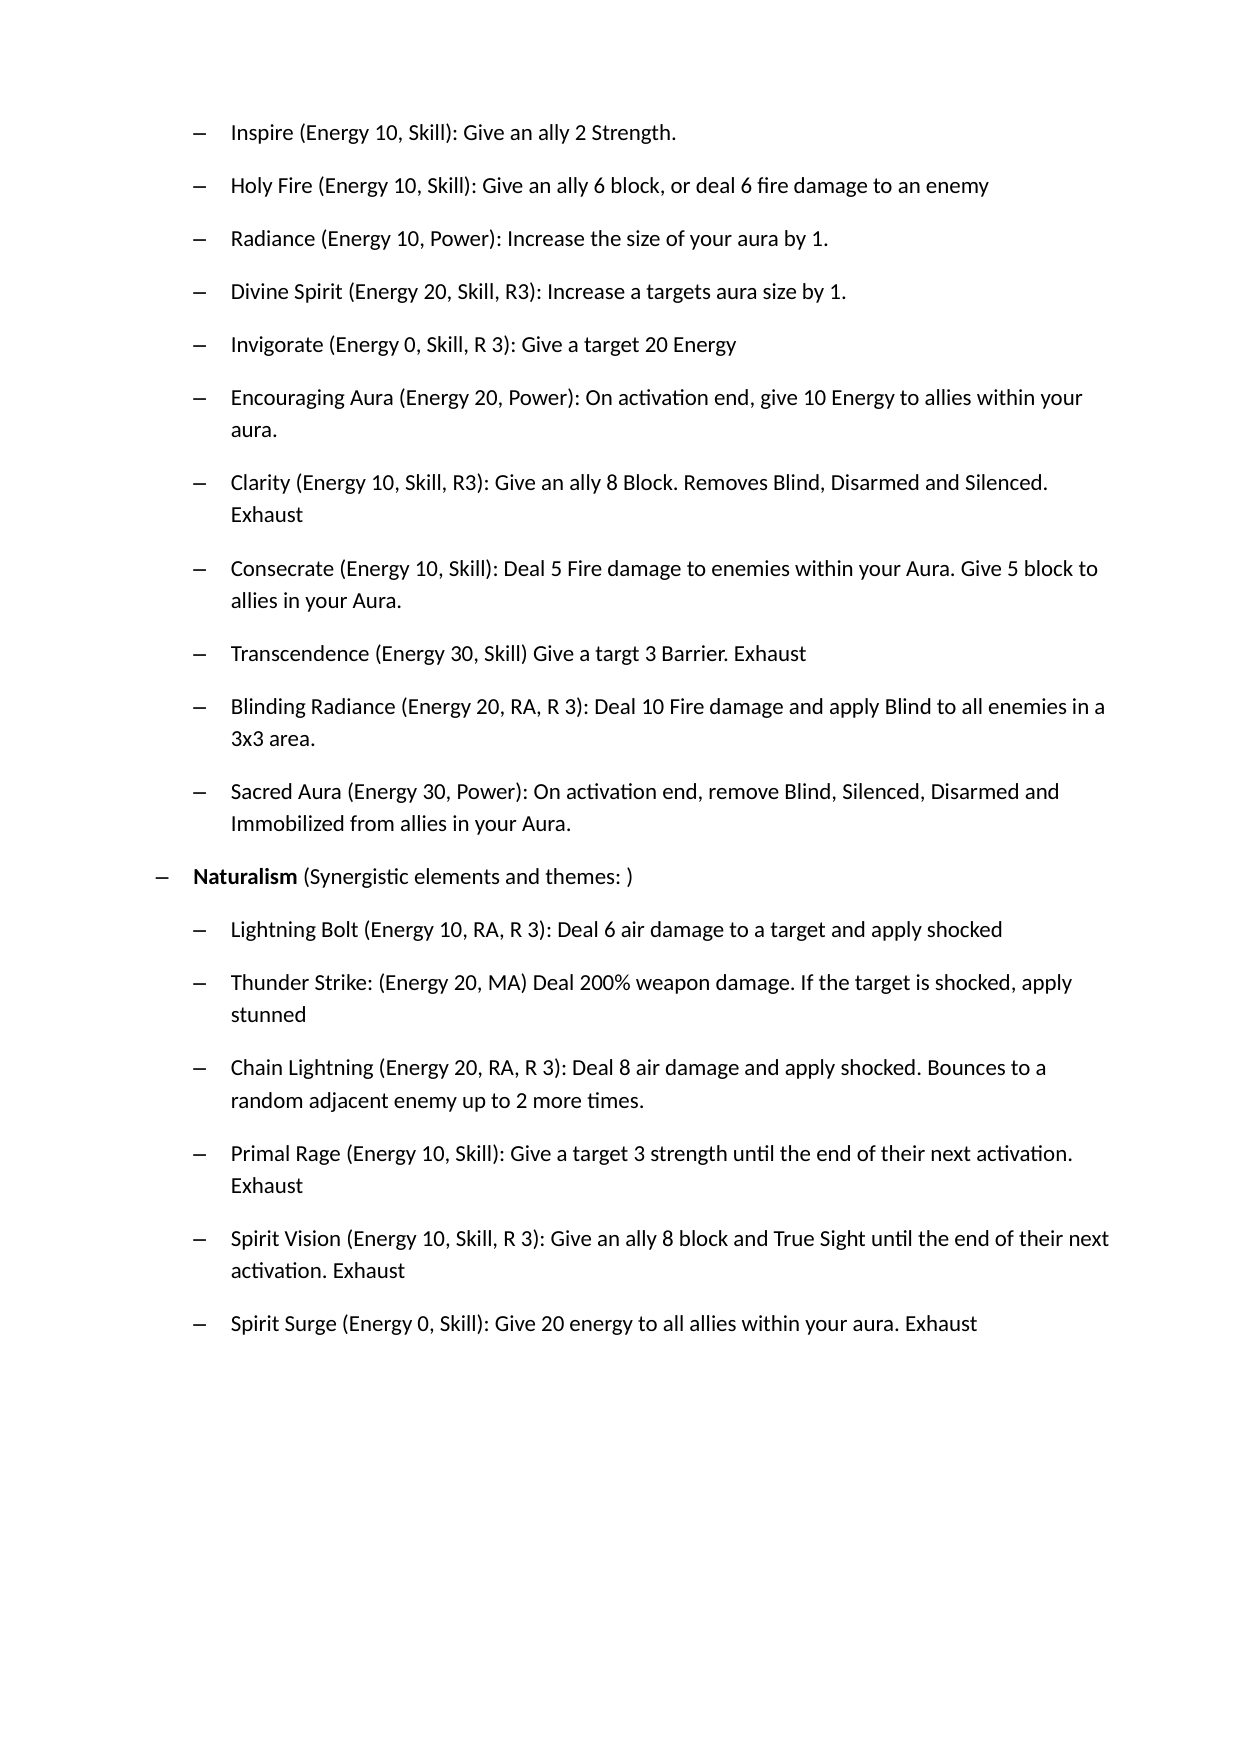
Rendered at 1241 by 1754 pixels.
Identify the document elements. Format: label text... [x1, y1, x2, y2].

list Spirit Surge (Energy 0, Skill): Give 20 energy to all allies within your aura. Exhaust [193, 1309, 1122, 1337]
list Sacred Aura (Energy 30, Power): On activation end, remove Blind, Silenced, Disarmed and Immobilized from allies in your Aura. [193, 777, 1122, 837]
list Lightning Bolt (Energy 10, RA, R 3): Deal 6 air damage to a target and apply shocked [193, 915, 1122, 943]
list Divine Spirit (Energy 20, Skill, R3): Increase a targets aura size by 1. [193, 277, 1122, 305]
list Chain Lightning (Energy 20, RA, R 3): Deal 8 air damage and apply shocked. Bounces to a random adjacent enemy up to 2 more times. [193, 1053, 1122, 1114]
list Blinding Radiance (Energy 20, RA, R 3): Deal 10 Fire damage and apply Blind to all enemies in a 3x3 area. [193, 692, 1122, 752]
list Inspire (Energy 10, Skill): Give an ally 2 Strength. [193, 118, 1122, 146]
list Encouraging Aura (Energy 20, Power): On activation end, give 10 Energy to allies within your aura. [193, 383, 1122, 443]
list Naturalism (Synergistic elements and themes: ) [156, 862, 1122, 890]
list Thunder Strike: (Energy 20, MA) Deal 200% weapon damage. If the target is shocked, apply stunned [193, 968, 1122, 1028]
list Clarity (Energy 10, Skill, R3): Give an ally 8 Block. Removes Blind, Disarmed and Silenced. Exhaust [193, 468, 1122, 529]
list Primal Rage (Energy 10, Skill): Give a target 3 strength until the end of their next activation. Exhaust [193, 1139, 1122, 1199]
list Spirit Vision (Energy 10, Skill, R 3): Give an ally 8 block and True Sight until the end of their next activation. Exhaust [193, 1224, 1122, 1284]
list Holy Fire (Energy 10, Skill): Give an ally 6 block, or deal 6 fire damage to an enemy [193, 171, 1122, 199]
list Radiance (Energy 10, Power): Increase the size of your aura by 1. [193, 224, 1122, 252]
list Consecrate (Energy 10, Skill): Deal 5 Fire damage to enemies within your Aura. Give 5 block to allies in your Aura. [193, 554, 1122, 614]
list Invigorate (Energy 0, Skill, R 3): Give a target 20 Energy [193, 330, 1122, 358]
list Transcendence (Energy 30, Skill) Give a targt 3 Barrier. Exhaust [193, 639, 1122, 667]
